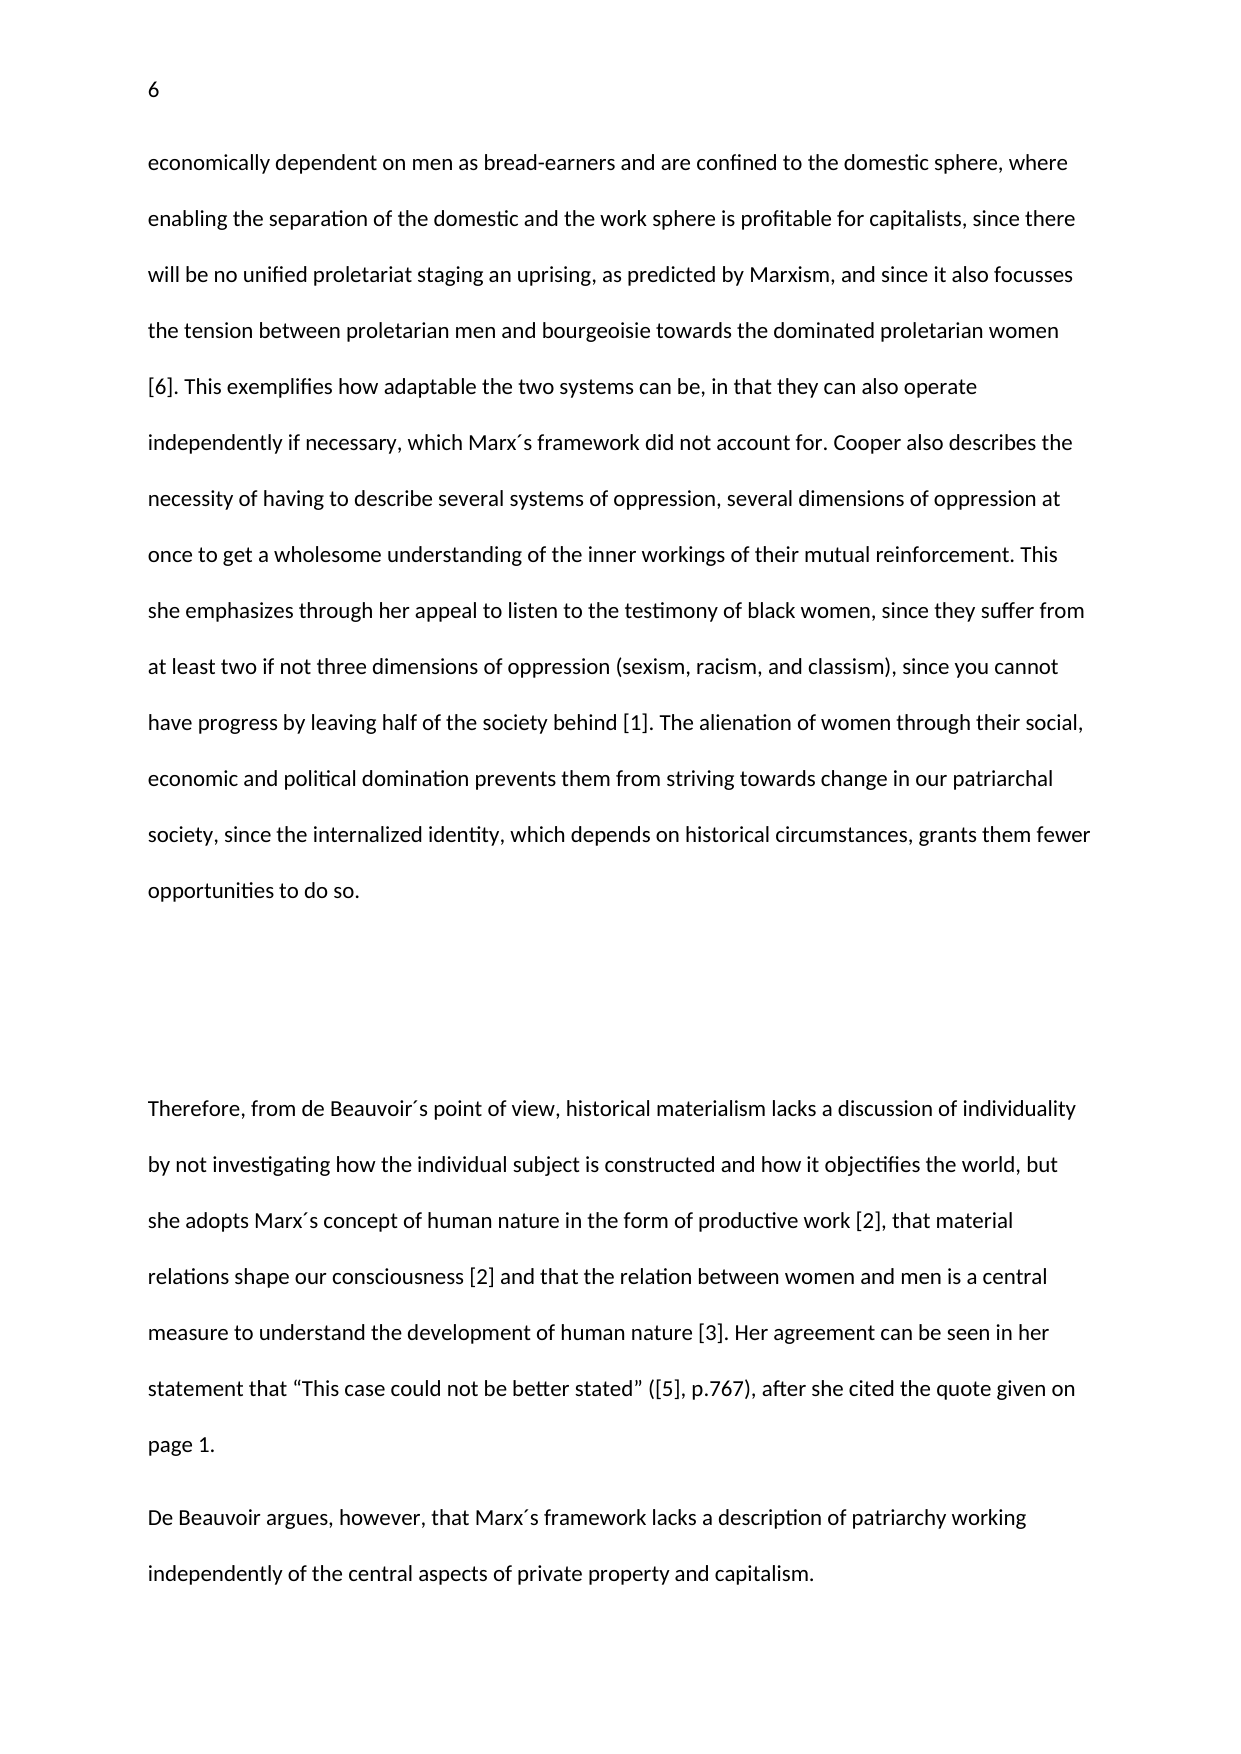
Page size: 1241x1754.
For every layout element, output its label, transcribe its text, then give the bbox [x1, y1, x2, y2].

text economically dependent on men as bread-earners and are confined to the domestic sphere, where enabling the separation of the domestic and the work sphere is profitable for capitalists, since there will be no unified proletariat staging an uprising, as predicted by Marxism, and since it also focusses the tension between proletarian men and bourgeoisie towards the dominated proletarian women [6]. This exemplifies how adaptable the two systems can be, in that they can also operate independently if necessary, which Marx´s framework did not account for. Cooper also describes the necessity of having to describe several systems of oppression, several dimensions of oppression at once to get a wholesome understanding of the inner workings of their mutual reinforcement. This she emphasizes through her appeal to listen to the testimony of black women, since they suffer from at least two if not three dimensions of oppression (sexism, racism, and classism), since you cannot have progress by leaving half of the society behind [1]. The alienation of women through their social, economic and political domination prevents them from striving towards change in our patriarchal society, since the internalized identity, which depends on historical circumstances, grants them fewer opportunities to do so. [148, 148, 1093, 904]
text De Beauvoir argues, however, that Marx´s framework lacks a description of patriarchy working independently of the central aspects of private property and capitalism. [148, 1503, 1093, 1587]
text Therefore, from de Beauvoir´s point of view, historical materialism lacks a discussion of individuality by not investigating how the individual subject is constructed and how it objectifies the world, but she adopts Marx´s concept of human nature in the form of productive work [2], that material relations shape our consciousness [2] and that the relation between women and men is a central measure to understand the development of human nature [3]. Her agreement can be seen in her statement that “This case could not be better stated” ([5], p.767), after she cited the quote given on page 1. [148, 1094, 1093, 1458]
